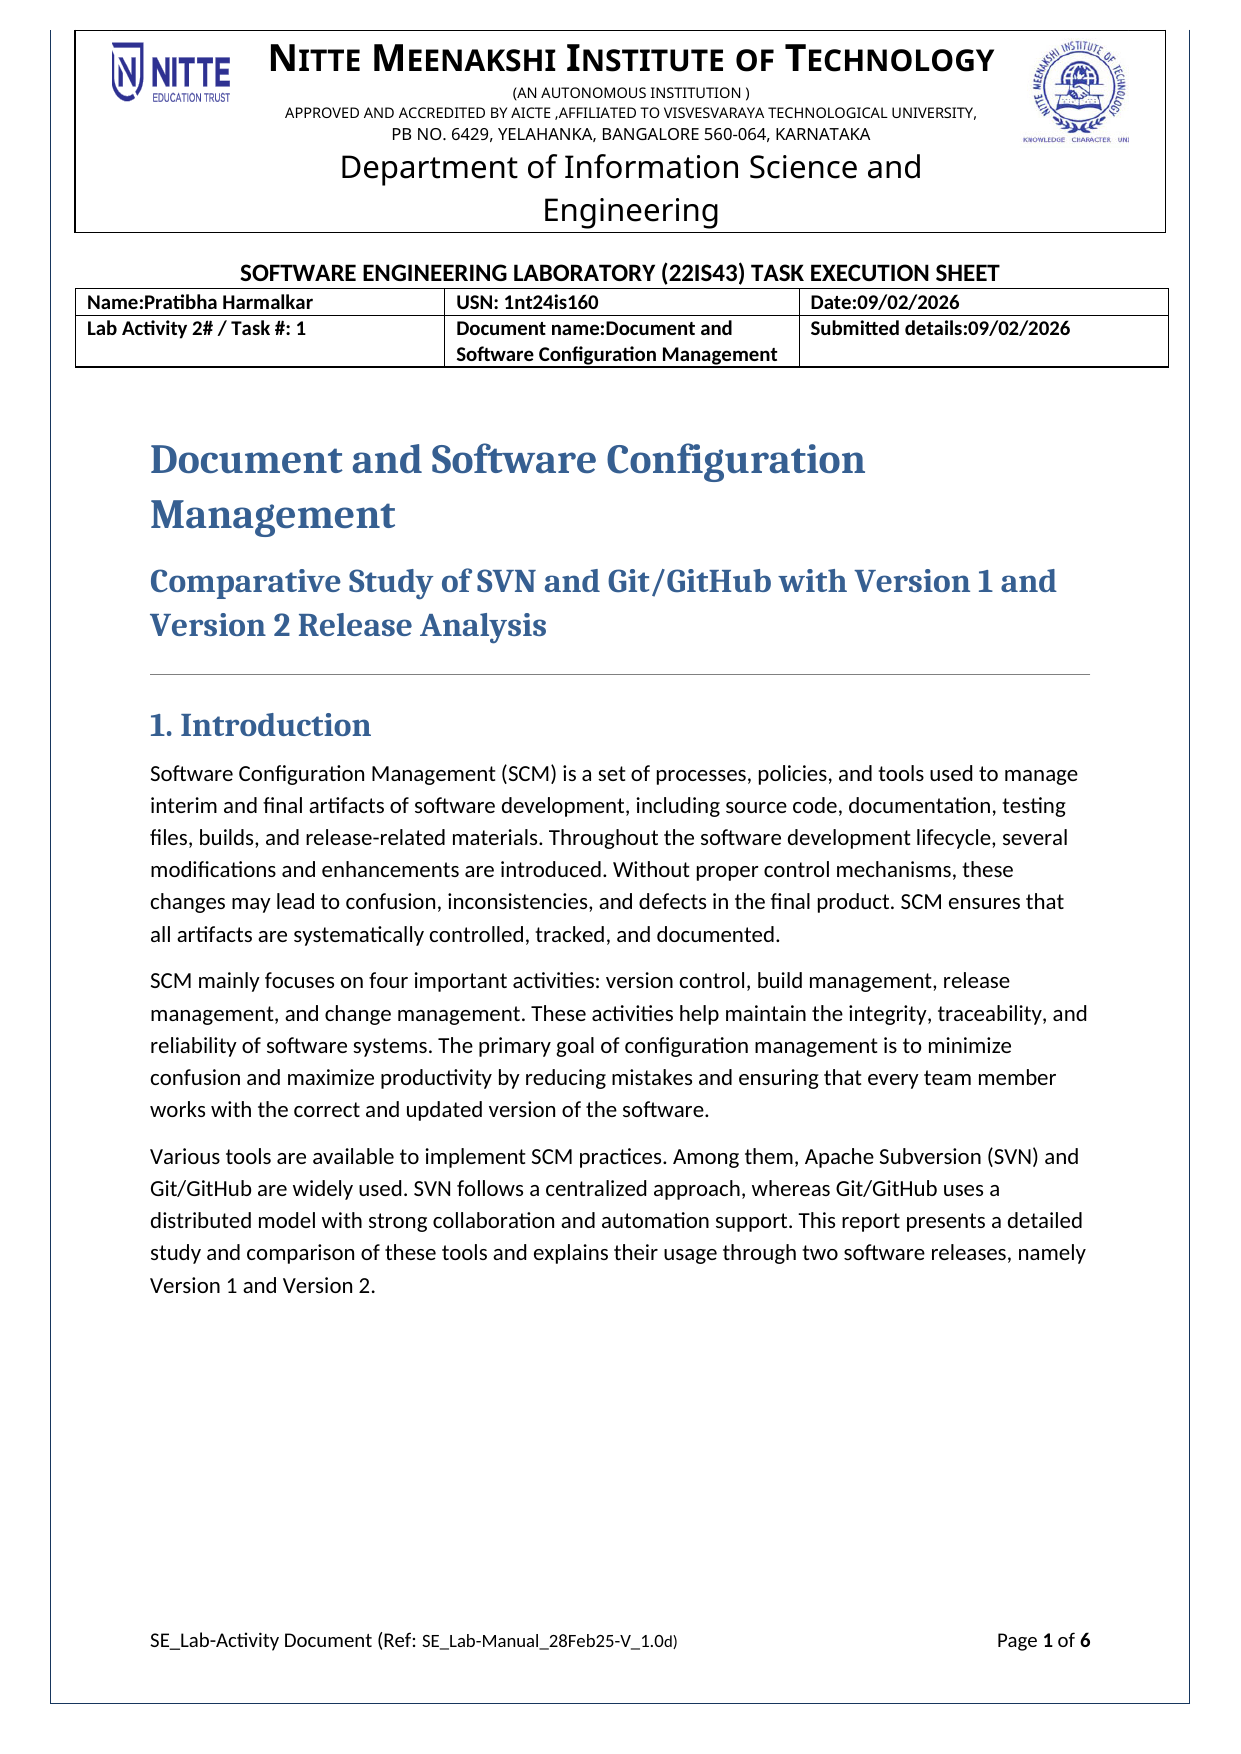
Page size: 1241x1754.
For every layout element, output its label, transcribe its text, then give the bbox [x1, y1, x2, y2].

picture [112, 39, 230, 103]
text SCM mainly focuses on four important activities: version control, build management, release management, and change management. These activities help maintain the integrity, traceability, and reliability of software systems. The primary goal of configuration management is to minimize confusion and maximize productivity by reducing mistakes and ensuring that every team member works with the correct and updated version of the software. [150, 966, 1090, 1123]
text Software Configuration Management (SCM) is a set of processes, policies, and tools used to manage interim and final artifacts of software development, including source code, documentation, testing files, builds, and release-related materials. Throughout the software development lifecycle, several modifications and enhancements are introduced. Without proper control mechanisms, these changes may lead to confusion, inconsistencies, and defects in the final product. SCM ensures that all artifacts are systematically controlled, tracked, and documented. [150, 759, 1090, 948]
subtitle Comparative Study of SVN and Git/GitHub with Version 1 and Version 2 Release Analysis [150, 562, 1090, 645]
subtitle 1. Introduction [150, 706, 1090, 745]
subtitle Document and Software Configuration Management [150, 436, 1090, 538]
picture [1019, 31, 1129, 148]
text Various tools are available to implement SCM practices. Among them, Apache Subversion (SVN) and Git/GitHub are widely used. SVN follows a centralized approach, whereas Git/GitHub uses a distributed model with strong collaboration and automation support. This report presents a detailed study and comparison of these tools and explains their usage through two software releases, namely Version 1 and Version 2. [150, 1142, 1090, 1299]
